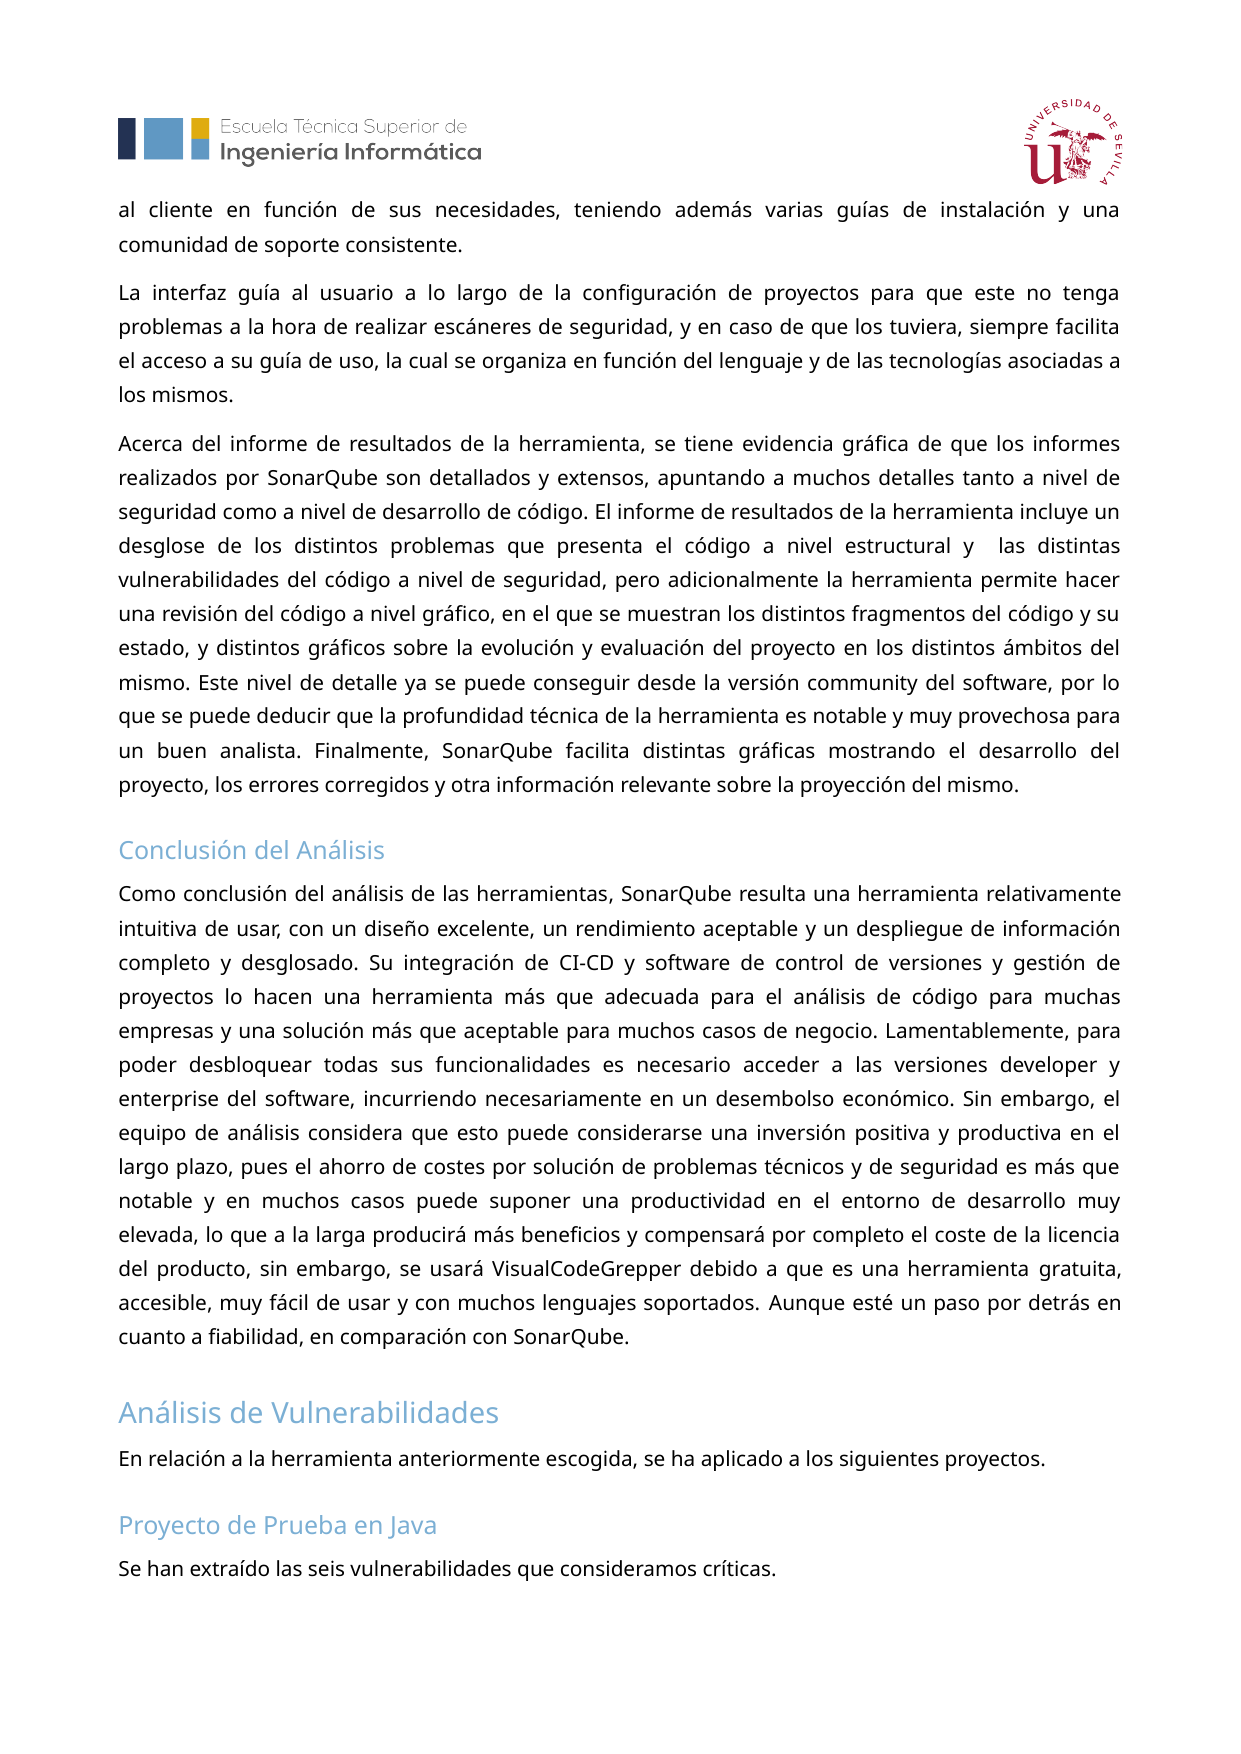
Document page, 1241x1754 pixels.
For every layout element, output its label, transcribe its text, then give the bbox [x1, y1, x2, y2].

text En relación a la herramienta anteriormente escogida, se ha aplicado a los siguientes proyectos. [118, 1444, 1122, 1472]
text al cliente en función de sus necesidades, teniendo además varias guías de instalación y una comunidad de soporte consistente. [118, 196, 1122, 258]
subtitle Análisis de Vulnerabilidades [118, 1392, 1122, 1432]
picture [1024, 99, 1123, 185]
text La interfaz guía al usuario a lo largo de la configuración de proyectos para que este no tenga problemas a la hora de realizar escáneres de seguridad, y en caso de que los tuviera, siempre facilita el acceso a su guía de uso, la cual se organiza en función del lenguaje y de las tecnologías asociadas a los mismos. [118, 278, 1122, 409]
subtitle Proyecto de Prueba en Java [118, 1507, 1122, 1541]
picture [118, 118, 481, 167]
text Como conclusión del análisis de las herramientas, SonarQube resulta una herramienta relativamente intuitiva de usar, con un diseño excelente, un rendimiento aceptable y un despliegue de información completo y desglosado. Su integración de CI-CD y software de control de versiones y gestión de proyectos lo hacen una herramienta más que adecuada para el análisis de código para muchas empresas y una solución más que aceptable para muchos casos de negocio. Lamentablemente, para poder desbloquear todas sus funcionalidades es necesario acceder a las versiones developer y enterprise del software, incurriendo necesariamente en un desembolso económico. Sin embargo, el equipo de análisis considera que esto puede considerarse una inversión positiva y productiva en el largo plazo, pues el ahorro de costes por solución de problemas técnicos y de seguridad es más que notable y en muchos casos puede suponer una productividad en el entorno de desarrollo muy elevada, lo que a la larga producirá más beneficios y compensará por completo el coste de la licencia del producto, sin embargo, se usará VisualCodeGrepper debido a que es una herramienta gratuita, accesible, muy fácil de usar y con muchos lenguajes soportados. Aunque esté un paso por detrás en cuanto a fiabilidad, en comparación con SonarQube. [118, 879, 1122, 1351]
text Se han extraído las seis vulnerabilidades que consideramos críticas. [118, 1554, 1122, 1582]
text Acerca del informe de resultados de la herramienta, se tiene evidencia gráfica de que los informes realizados por SonarQube son detallados y extensos, apuntando a muchos detalles tanto a nivel de seguridad como a nivel de desarrollo de código. El informe de resultados de la herramienta incluye un desglose de los distintos problemas que presenta el código a nivel estructural y las distintas vulnerabilidades del código a nivel de seguridad, pero adicionalmente la herramienta permite hacer una revisión del código a nivel gráfico, en el que se muestran los distintos fragmentos del código y su estado, y distintos gráficos sobre la evolución y evaluación del proyecto en los distintos ámbitos del mismo. Este nivel de detalle ya se puede conseguir desde la versión community del software, por lo que se puede deducir que la profundidad técnica de la herramienta es notable y muy provechosa para un buen analista. Finalmente, SonarQube facilita distintas gráficas mostrando el desarrollo del proyecto, los errores corregidos y otra información relevante sobre la proyección del mismo. [118, 429, 1122, 798]
subtitle Conclusión del Análisis [118, 833, 1122, 867]
